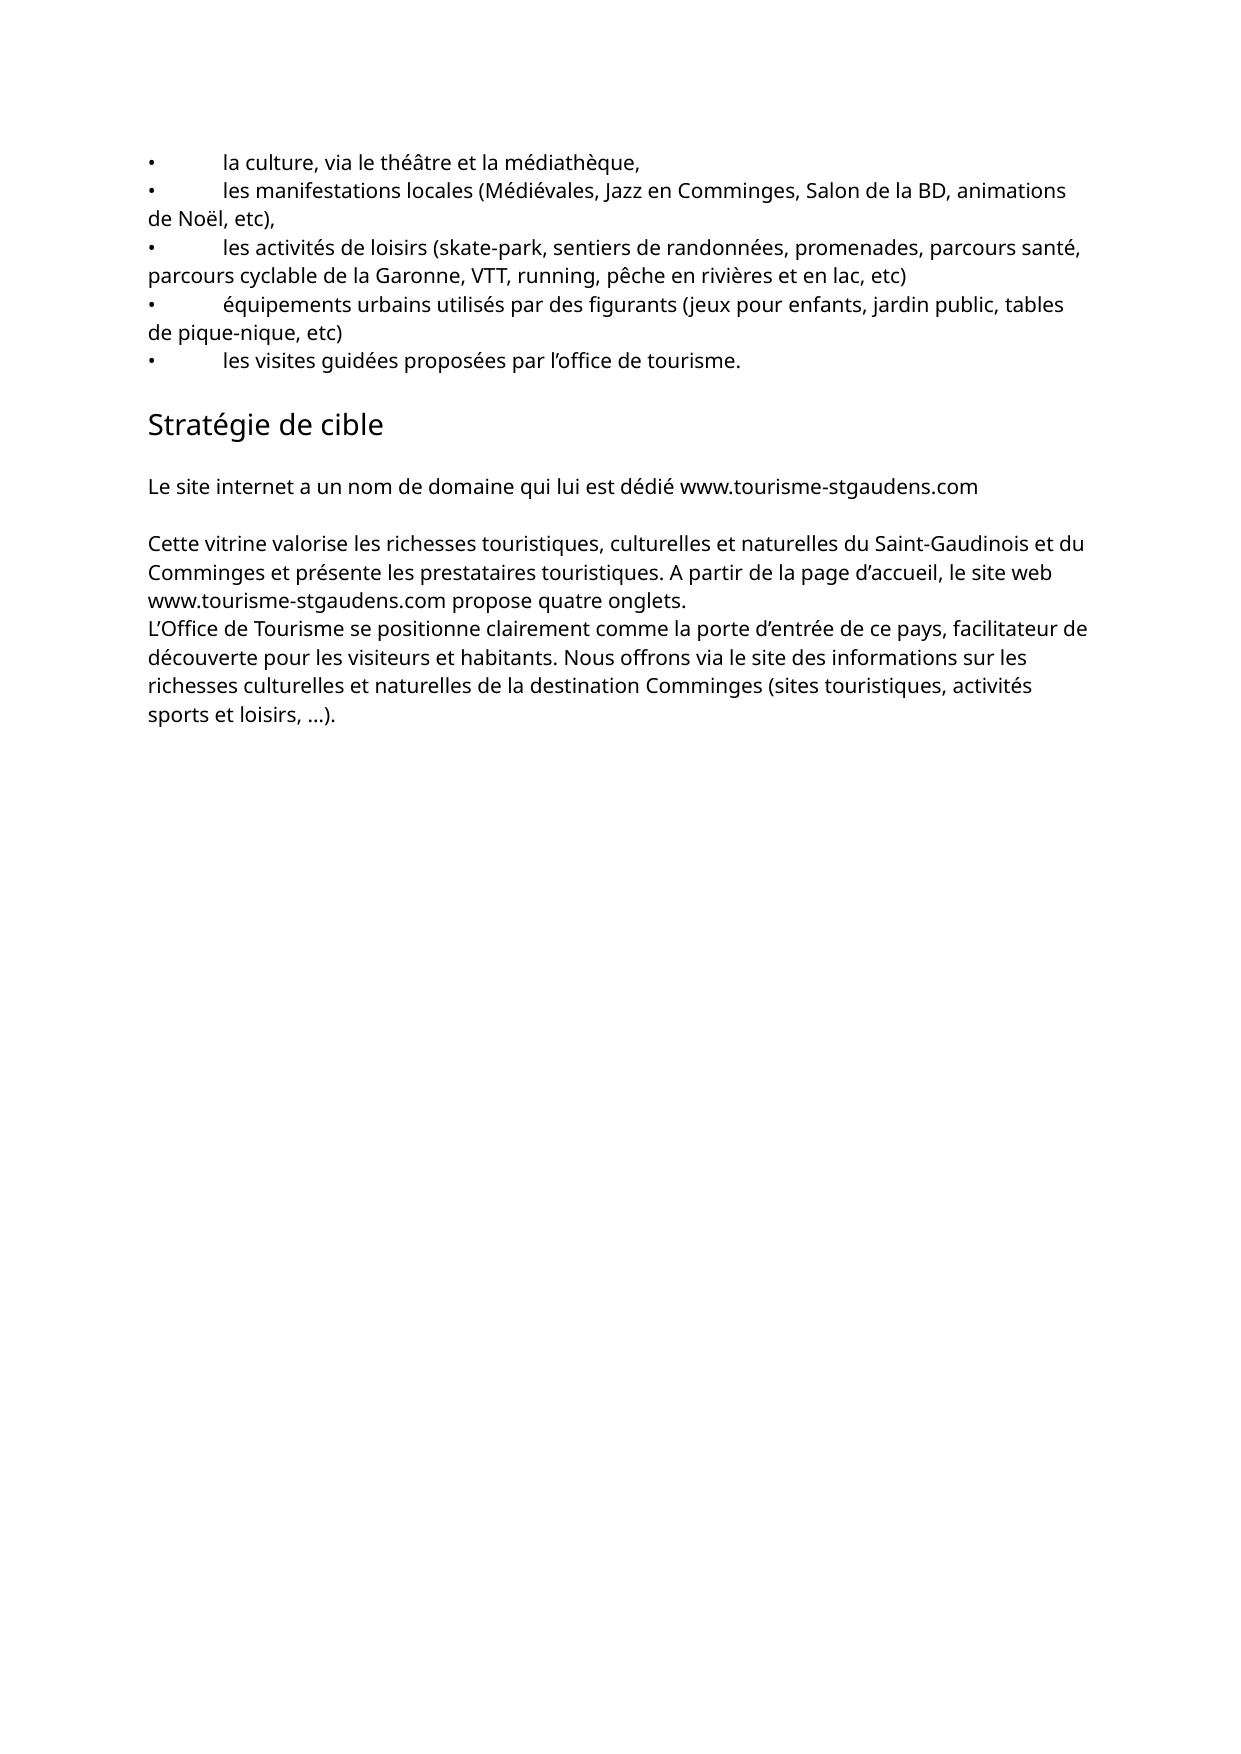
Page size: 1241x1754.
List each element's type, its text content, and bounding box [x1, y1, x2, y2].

text • la culture, via le théâtre et la médiathèque, [148, 148, 1093, 176]
text • les manifestations locales (Médiévales, Jazz en Comminges, Salon de la BD, animations de Noël, etc), [148, 176, 1093, 233]
text • équipements urbains utilisés par des figurants (jeux pour enfants, jardin public, tables de pique-nique, etc) [148, 290, 1093, 347]
text Le site internet a un nom de domaine qui lui est dédié www.tourisme-stgaudens.com Cette vitrine valorise les richesses touristiques, culturelles et naturelles du Saint-Gaudinois et du Comminges et présente les prestataires touristiques. A partir de la page d’accueil, le site web www.tourisme-stgaudens.com propose quatre onglets. L’Office de Tourisme se positionne clairement comme la porte d’entrée de ce pays, facilitateur de découverte pour les visiteurs et habitants. Nous offrons via le site des informations sur les richesses culturelles et naturelles de la destination Comminges (sites touristiques, activités sports et loisirs, …). [148, 472, 1093, 785]
text • les activités de loisirs (skate-park, sentiers de randonnées, promenades, parcours santé, parcours cyclable de la Garonne, VTT, running, pêche en rivières et en lac, etc) [148, 233, 1093, 290]
text Stratégie de cible [148, 404, 1093, 443]
text • les visites guidées proposées par l’office de tourisme. [148, 347, 1093, 375]
